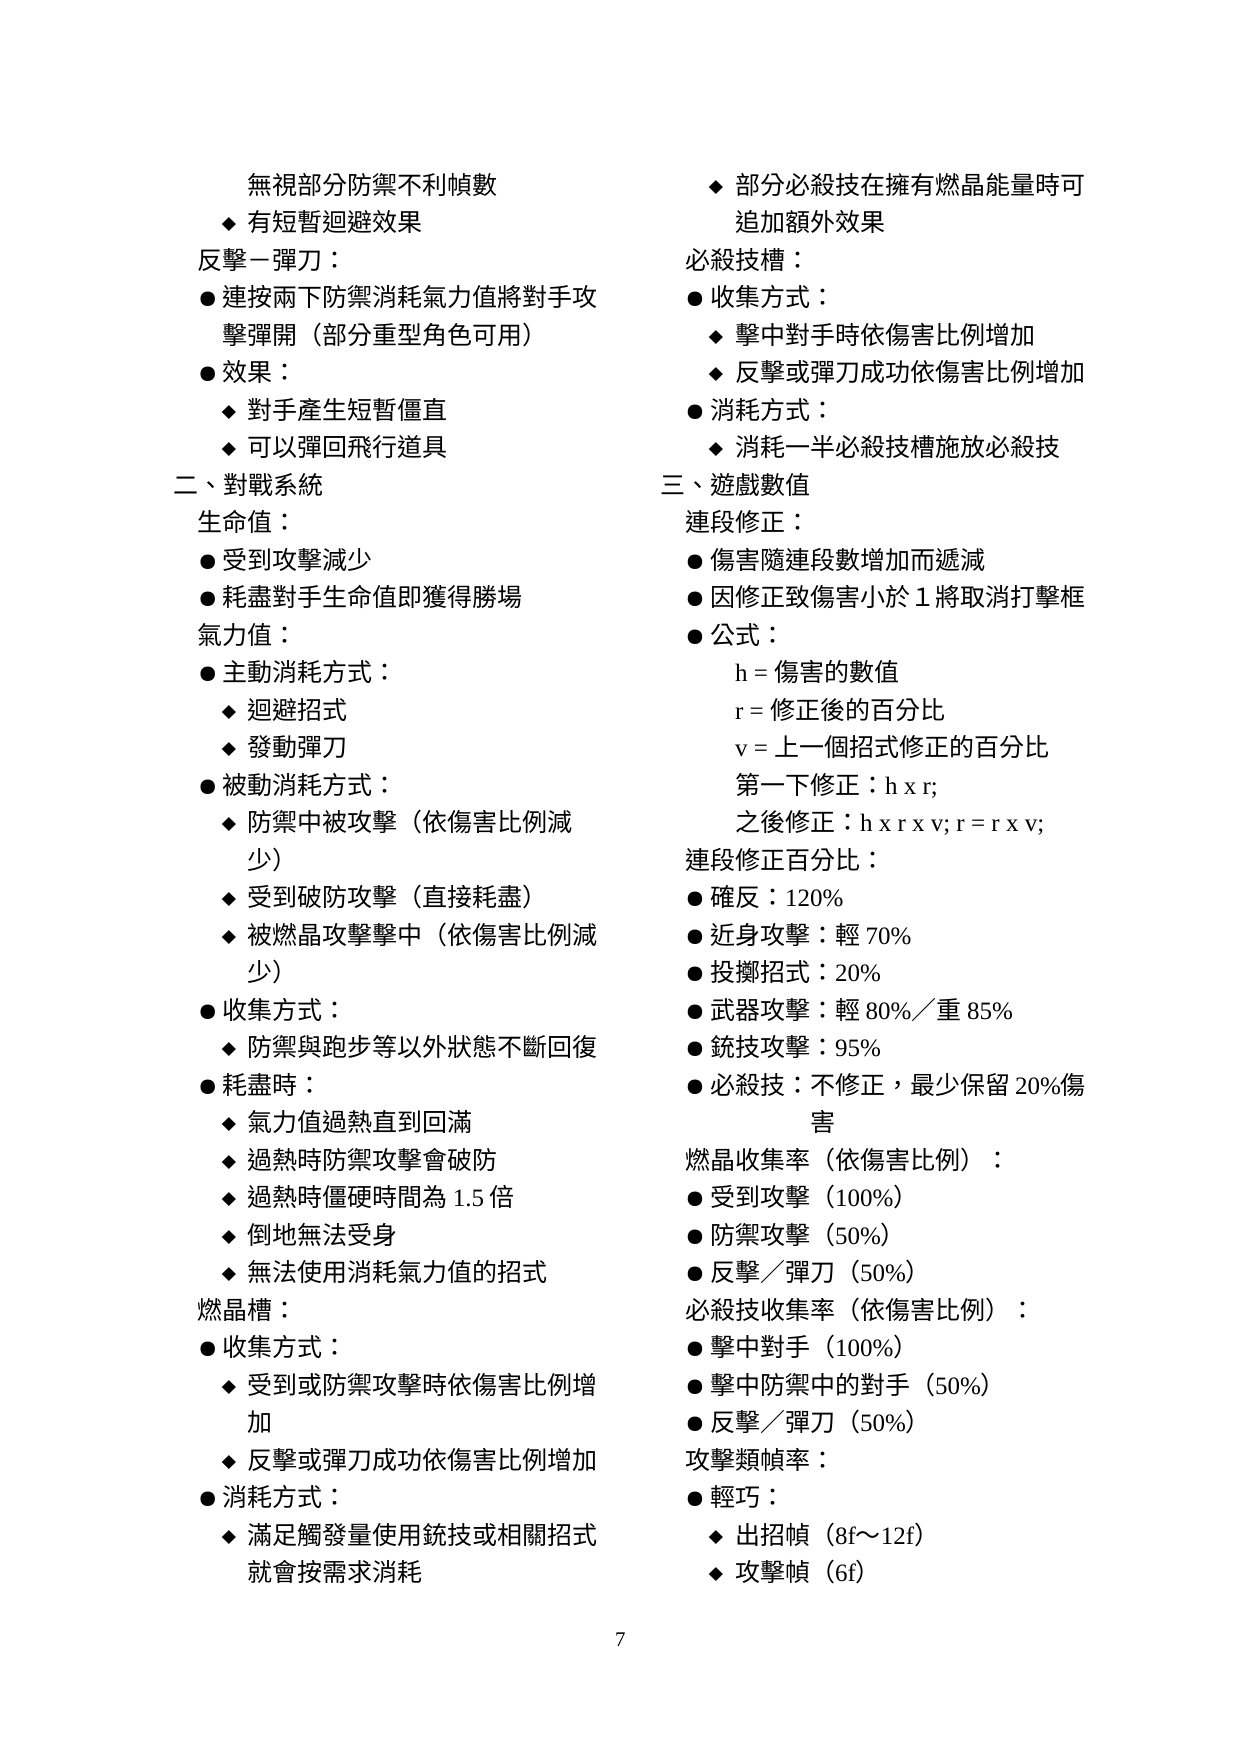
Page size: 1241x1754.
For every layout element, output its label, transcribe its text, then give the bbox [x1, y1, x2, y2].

list 連按兩下防禦消耗氣力值將對手攻 擊彈開（部分重型角色可用） [198, 277, 605, 352]
list 過熱時僵硬時間為1.5倍 [222, 1177, 605, 1214]
list 出招幀（8f～12f） [709, 1514, 1093, 1552]
list 傷害隨連段數增加而遞減 [685, 539, 1093, 577]
list 有短暫迴避效果 [222, 202, 605, 239]
list 無法使用消耗氣力值的招式 [222, 1252, 605, 1289]
list 受到攻擊減少 [198, 539, 605, 577]
list 被燃晶攻擊擊中（依傷害比例減 少） [222, 914, 605, 989]
list 防禦中被攻擊（依傷害比例減 少） [222, 802, 605, 877]
text 反擊－彈刀： [148, 239, 605, 277]
list 必殺技：不修正，最少保留20%傷 害 [685, 1064, 1093, 1139]
list 倒地無法受身 [222, 1214, 605, 1252]
list 公式： [685, 614, 1093, 652]
text 燃晶槽： [173, 1289, 605, 1327]
list 防禦攻擊（50%） [685, 1214, 1093, 1252]
list 耗盡對手生命值即獲得勝場 [198, 577, 605, 614]
list 輕巧： [685, 1477, 1093, 1514]
list 擊中對手時依傷害比例增加 [709, 314, 1093, 352]
list 武器攻擊：輕 80%／重 85% [685, 989, 1093, 1027]
list 確反：120% [685, 877, 1093, 914]
list 反擊或彈刀成功依傷害比例增加 [709, 352, 1093, 389]
text h = 傷害的數值 [735, 652, 1093, 689]
list 收集方式： [198, 1327, 605, 1364]
text 氣力值： [173, 614, 605, 652]
list 無視部分防禦不利幀數 [222, 164, 605, 202]
text 必殺技收集率（依傷害比例）： [635, 1289, 1093, 1327]
list 擊中防禦中的對手（50%） [685, 1364, 1093, 1402]
text 生命值： [173, 502, 605, 539]
list 防禦與跑步等以外狀態不斷回復 [222, 1027, 605, 1064]
list 反擊或彈刀成功依傷害比例增加 [222, 1439, 605, 1477]
list 消耗一半必殺技槽施放必殺技 [709, 427, 1093, 464]
list 氣力值過熱直到回滿 [222, 1102, 605, 1139]
list 迴避招式 [222, 689, 605, 727]
text v = 上一個招式修正的百分比 [735, 727, 1093, 764]
list 過熱時防禦攻擊會破防 [222, 1139, 605, 1177]
list 收集方式： [198, 989, 605, 1027]
list 攻擊幀（6f） [709, 1552, 1093, 1589]
list 被動消耗方式： [198, 764, 605, 802]
text 連段修正百分比： [635, 839, 1093, 877]
list 耗盡時： [198, 1064, 605, 1102]
list 反擊／彈刀（50%） [685, 1252, 1093, 1289]
text 之後修正：h x r x v; r = r x v; [735, 802, 1093, 839]
list 效果： [198, 352, 605, 389]
list 受到破防攻擊（直接耗盡） [222, 877, 605, 914]
text r = 修正後的百分比 [735, 689, 1093, 727]
list 擊中對手（100%） [685, 1327, 1093, 1364]
list 滿足觸發量使用銃技或相關招式 就會按需求消耗 [222, 1514, 605, 1589]
list 對手產生短暫僵直 [222, 389, 605, 427]
list 銃技攻擊：95% [685, 1027, 1093, 1064]
list 近身攻擊：輕 70% [685, 914, 1093, 952]
list 受到攻擊（100%） [685, 1177, 1093, 1214]
list 可以彈回飛行道具 [222, 427, 605, 464]
text 二、對戰系統 [173, 464, 605, 502]
list 收集方式： [685, 277, 1093, 314]
text 三、遊戲數值 [660, 464, 1093, 502]
text 第一下修正：h x r; [735, 764, 1093, 802]
text 燃晶收集率（依傷害比例）： [635, 1139, 1093, 1177]
list 投擲招式：20% [685, 952, 1093, 989]
text 連段修正： [635, 502, 1093, 539]
list 消耗方式： [198, 1477, 605, 1514]
list 部分必殺技在擁有燃晶能量時可 追加額外效果 [709, 164, 1093, 239]
list 受到或防禦攻擊時依傷害比例增 加 [222, 1364, 605, 1439]
text 攻擊類幀率： [635, 1439, 1093, 1477]
list 反擊／彈刀（50%） [685, 1402, 1093, 1439]
text 必殺技槽： [660, 239, 1093, 277]
list 消耗方式： [685, 389, 1093, 427]
list 發動彈刀 [222, 727, 605, 764]
list 因修正致傷害小於１將取消打擊框 [685, 577, 1093, 614]
list 主動消耗方式： [198, 652, 605, 689]
